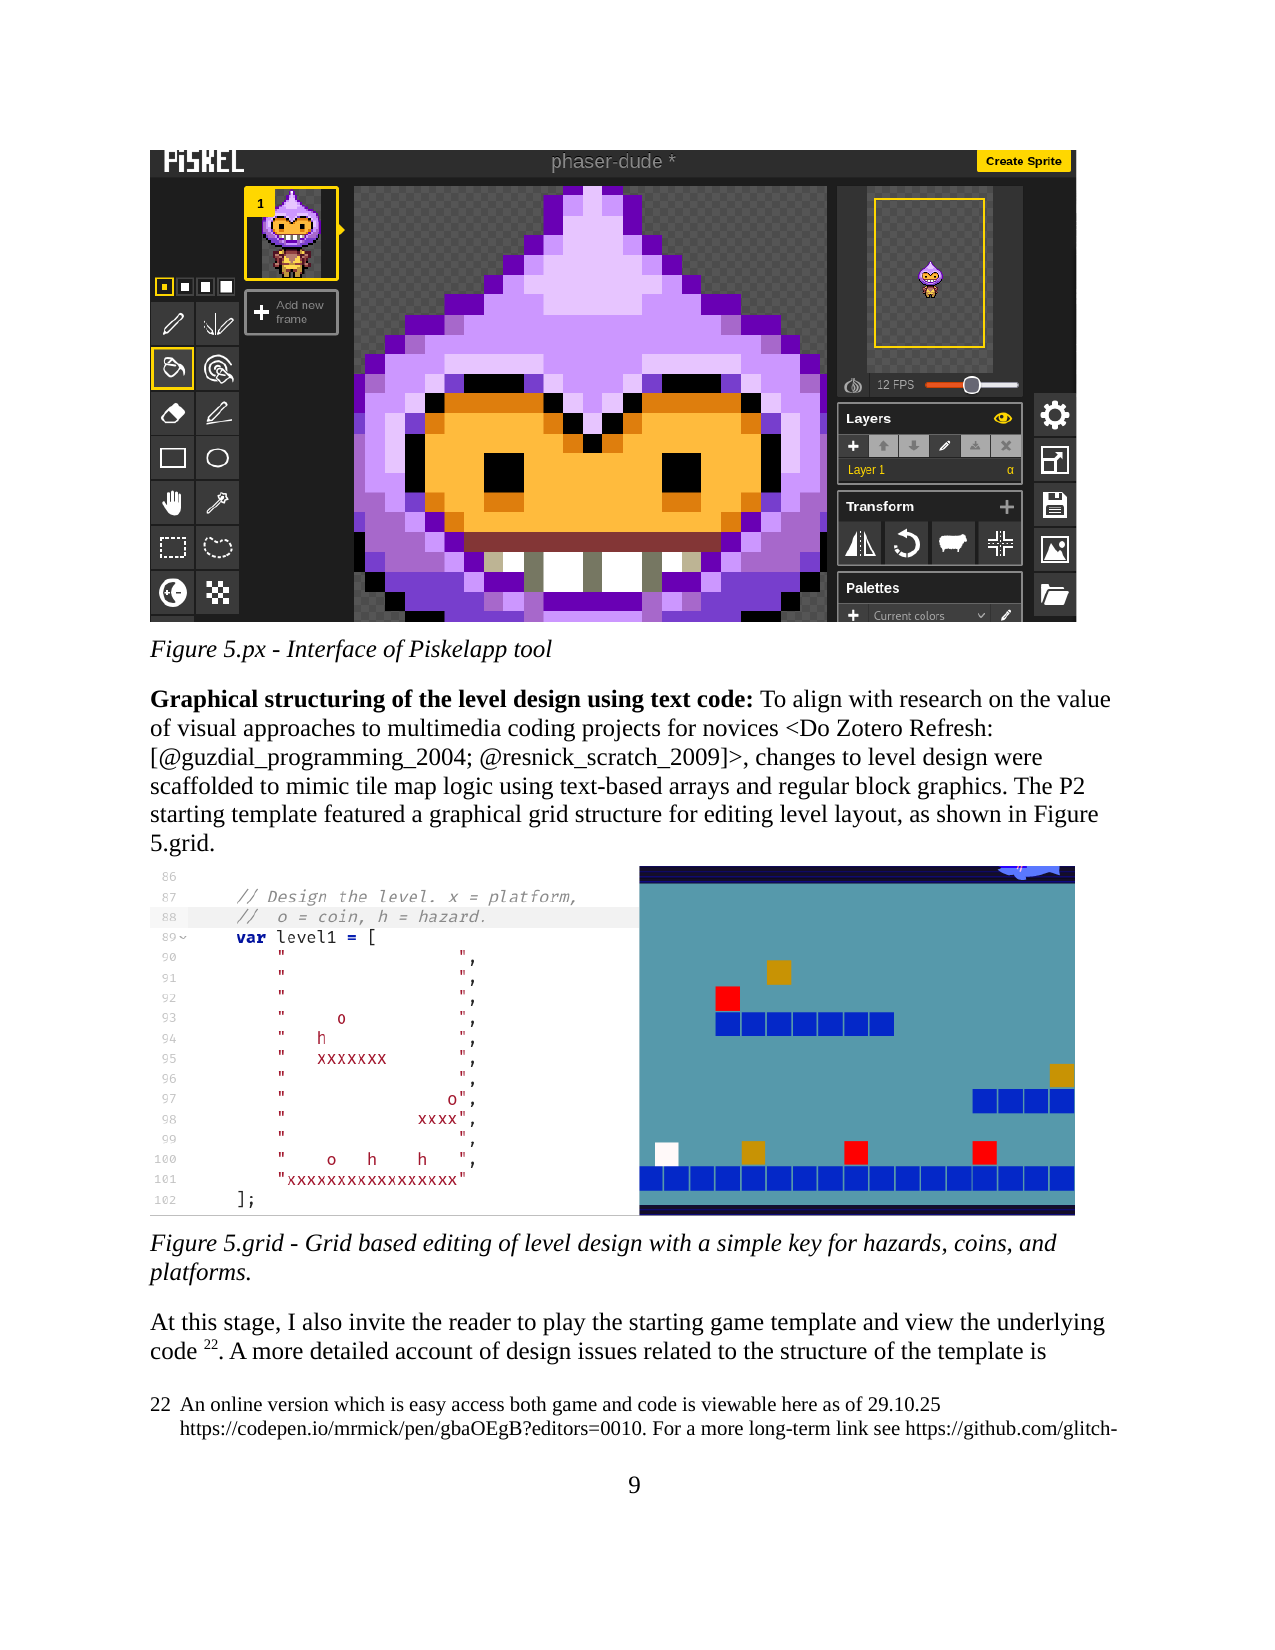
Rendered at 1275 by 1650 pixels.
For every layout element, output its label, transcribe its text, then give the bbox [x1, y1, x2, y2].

text An online version which is easy access both game and code is viewable here as of 29.10.25 https://codepen.io/mrmick/pen/gbaOEgB?editors=0010. For a more long-term link see https://github.com/glitch- [150, 1392, 1125, 1440]
text Figure 5.grid - Grid based editing of level design with a simple key for hazards, coins, and platforms. [150, 1228, 1125, 1286]
picture [150, 150, 1077, 622]
picture [150, 866, 1077, 1216]
text Figure 5.px - Interface of Piskelapp tool [150, 634, 1125, 663]
text At this stage, I also invite the reader to play the starting game template and view the underlying code . A more detailed account of design issues related to the structure of the template is [150, 1307, 1125, 1365]
text Graphical structuring of the level design using text code: To align with research on the value of visual approaches to multimedia coding projects for novices <Do Zotero Refresh: [@guzdial_programming_2004; @resnick_scratch_2009]>, changes to level design were scaffolded to mimic tile map logic using text-based arrays and regular block graphics. The P2 starting template featured a graphical grid structure for editing level layout, as shown in Figure 5.grid. [150, 684, 1125, 857]
